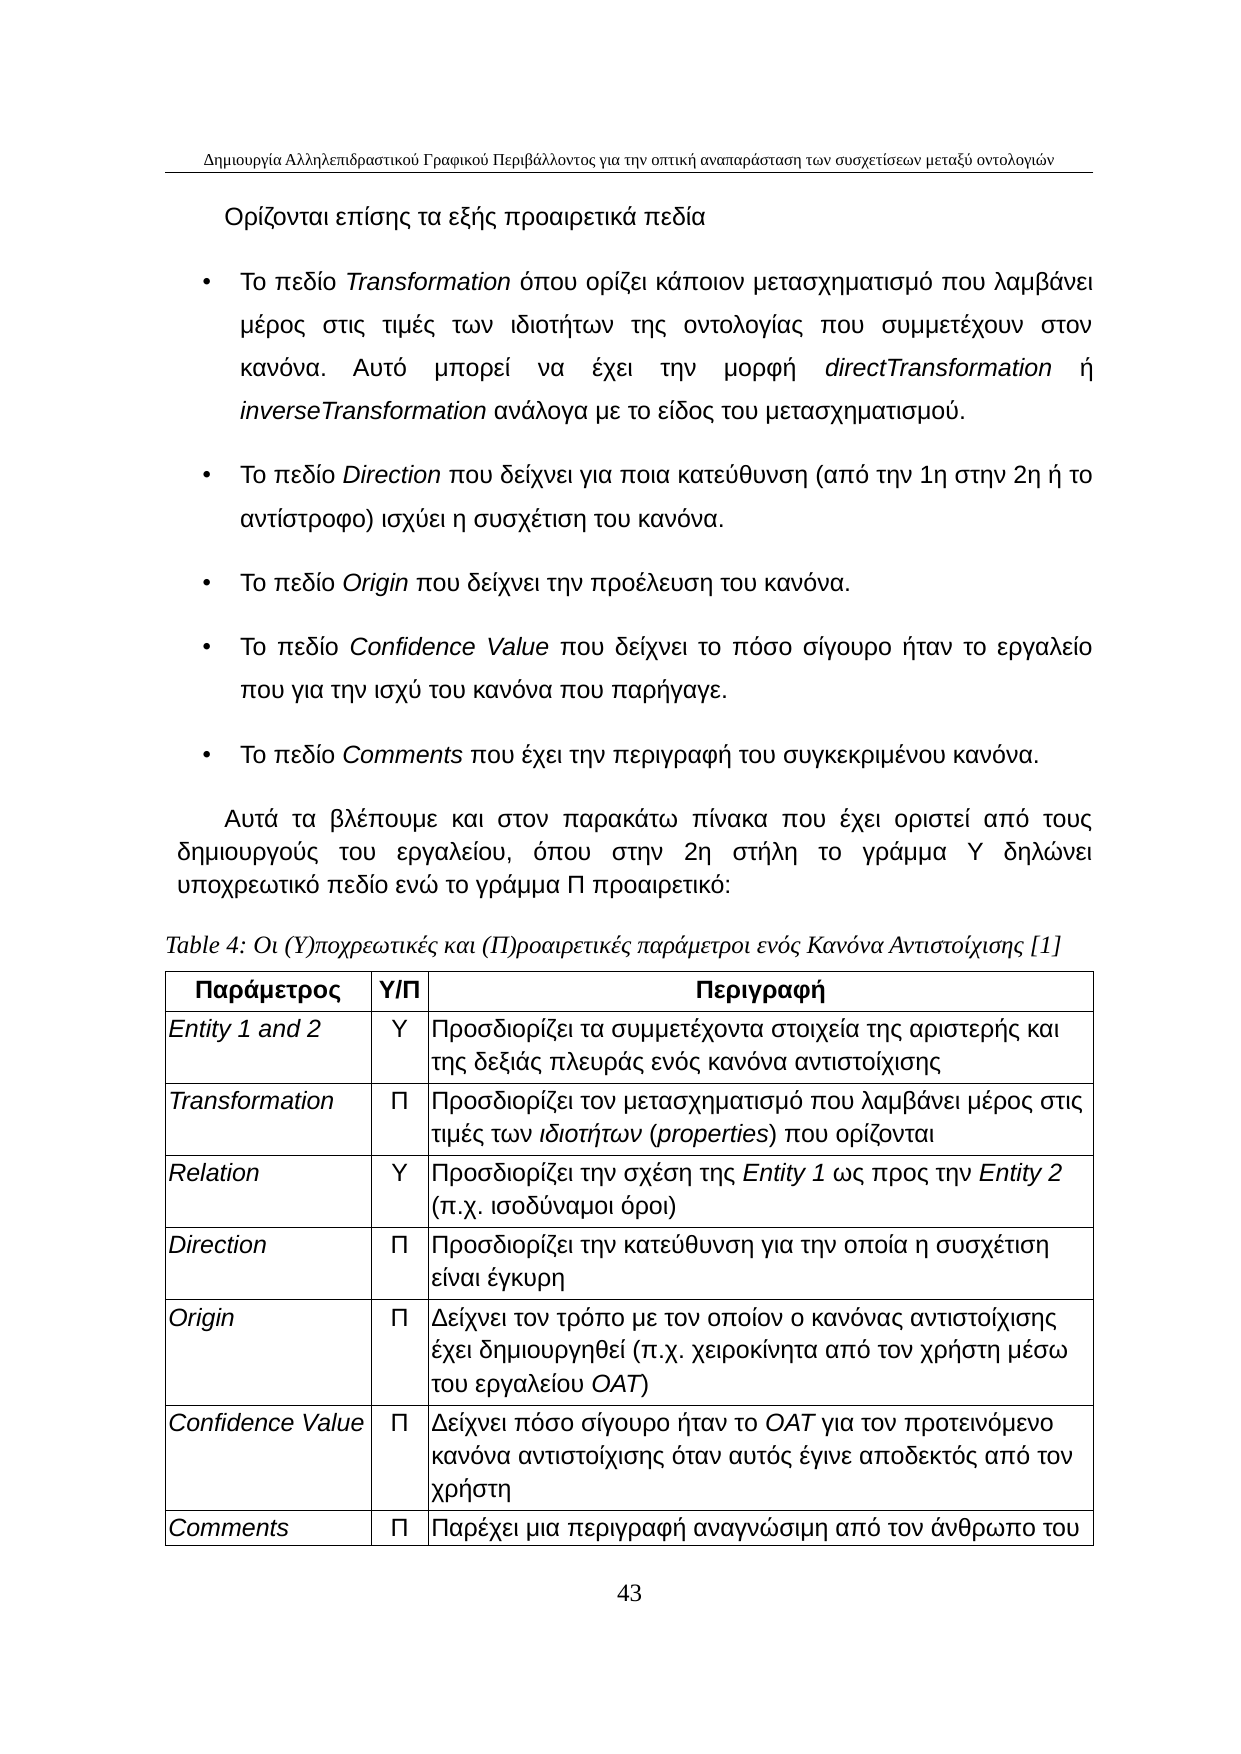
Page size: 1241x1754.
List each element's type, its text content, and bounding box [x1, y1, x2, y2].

table_cell Υ [372, 1012, 428, 1083]
table_cell Relation [166, 1156, 371, 1227]
table_cell Π [372, 1511, 428, 1545]
table_header Περιγραφή [429, 972, 1093, 1011]
table_cell Entity 1 and 2 [166, 1012, 371, 1083]
table_cell Προσδιορίζει την κατεύθυνση για την οποία η συσχέτιση είναι έγκυρη [429, 1228, 1093, 1299]
table_cell Δείχνει πόσο σίγουρο ήταν το OAT για τον προτεινόμενο κανόνα αντιστοίχισης όταν αυτός έγινε αποδεκτός από τον χρήστη [429, 1406, 1093, 1510]
table_header Παράμετρος [166, 972, 371, 1011]
table_cell Origin [166, 1300, 371, 1404]
list Το πεδίο Origin που δείχνει την προέλευση του κανόνα. [202, 568, 1093, 597]
list Το πεδίο Direction που δείχνει για ποια κατεύθυνση (από την 1η στην 2η ή το αντίστροφο) ισχύει η συσχέτιση του κανόνα. [202, 460, 1093, 532]
table_cell Δείχνει τον τρόπο με τον οποίον ο κανόνας αντιστοίχισης έχει δημιουργηθεί (π.χ. χειροκίνητα από τον χρήστη μέσω του εργαλείου OAT) [429, 1300, 1093, 1404]
table_cell Προσδιορίζει τον μετασχηματισμό που λαμβάνει μέρος στις τιμές των ιδιοτήτων (properties) που ορίζονται [429, 1084, 1093, 1155]
table_cell Υ [372, 1156, 428, 1227]
list Το πεδίο Transformation όπου ορίζει κάποιον μετασχηματισμό που λαμβάνει μέρος στις τιμές των ιδιοτήτων της οντολογίας που συμμετέχουν στον κανόνα. Αυτό μπορεί να έχει την μορφή directTransformation ή inverseTransformation ανάλογα με το είδος του μετασχηματισμού. [202, 267, 1093, 425]
table_cell Π [372, 1084, 428, 1155]
text Αυτά τα βλέπουμε και στον παρακάτω πίνακα που έχει οριστεί από τους δημιουργούς του εργαλείου, όπου στην 2η στήλη το γράμμα Υ δηλώνει υποχρεωτικό πεδίο ενώ το γράμμα Π προαιρετικό: [177, 804, 1093, 899]
table_cell Παρέχει μια περιγραφή αναγνώσιμη από τον άνθρωπο του [429, 1511, 1093, 1545]
table_cell Transformation [166, 1084, 371, 1155]
table_header Υ/Π [372, 972, 428, 1011]
table_cell Confidence Value [166, 1406, 371, 1510]
text Table 4: Οι (Υ)ποχρεωτικές και (Π)ροαιρετικές παράμετροι ενός Κανόνα Αντιστοίχισης [1] [165, 930, 1093, 959]
table_cell Προσδιορίζει την σχέση της Entity 1 ως προς την Entity 2 (π.χ. ισοδύναμοι όροι) [429, 1156, 1093, 1227]
table_cell Π [372, 1300, 428, 1404]
list Το πεδίο Comments που έχει την περιγραφή του συγκεκριμένου κανόνα. [202, 740, 1093, 768]
table_cell Π [372, 1406, 428, 1510]
list Το πεδίο Confidence Value που δείχνει το πόσο σίγουρο ήταν το εργαλείο που για την ισχύ του κανόνα που παρήγαγε. [202, 632, 1093, 704]
table_cell Προσδιορίζει τα συμμετέχοντα στοιχεία της αριστερής και της δεξιάς πλευράς ενός κανόνα αντιστοίχισης [429, 1012, 1093, 1083]
table_cell Comments [166, 1511, 371, 1545]
table_cell Direction [166, 1228, 371, 1299]
table_cell Π [372, 1228, 428, 1299]
text Ορίζονται επίσης τα εξής προαιρετικά πεδία [165, 202, 1093, 231]
